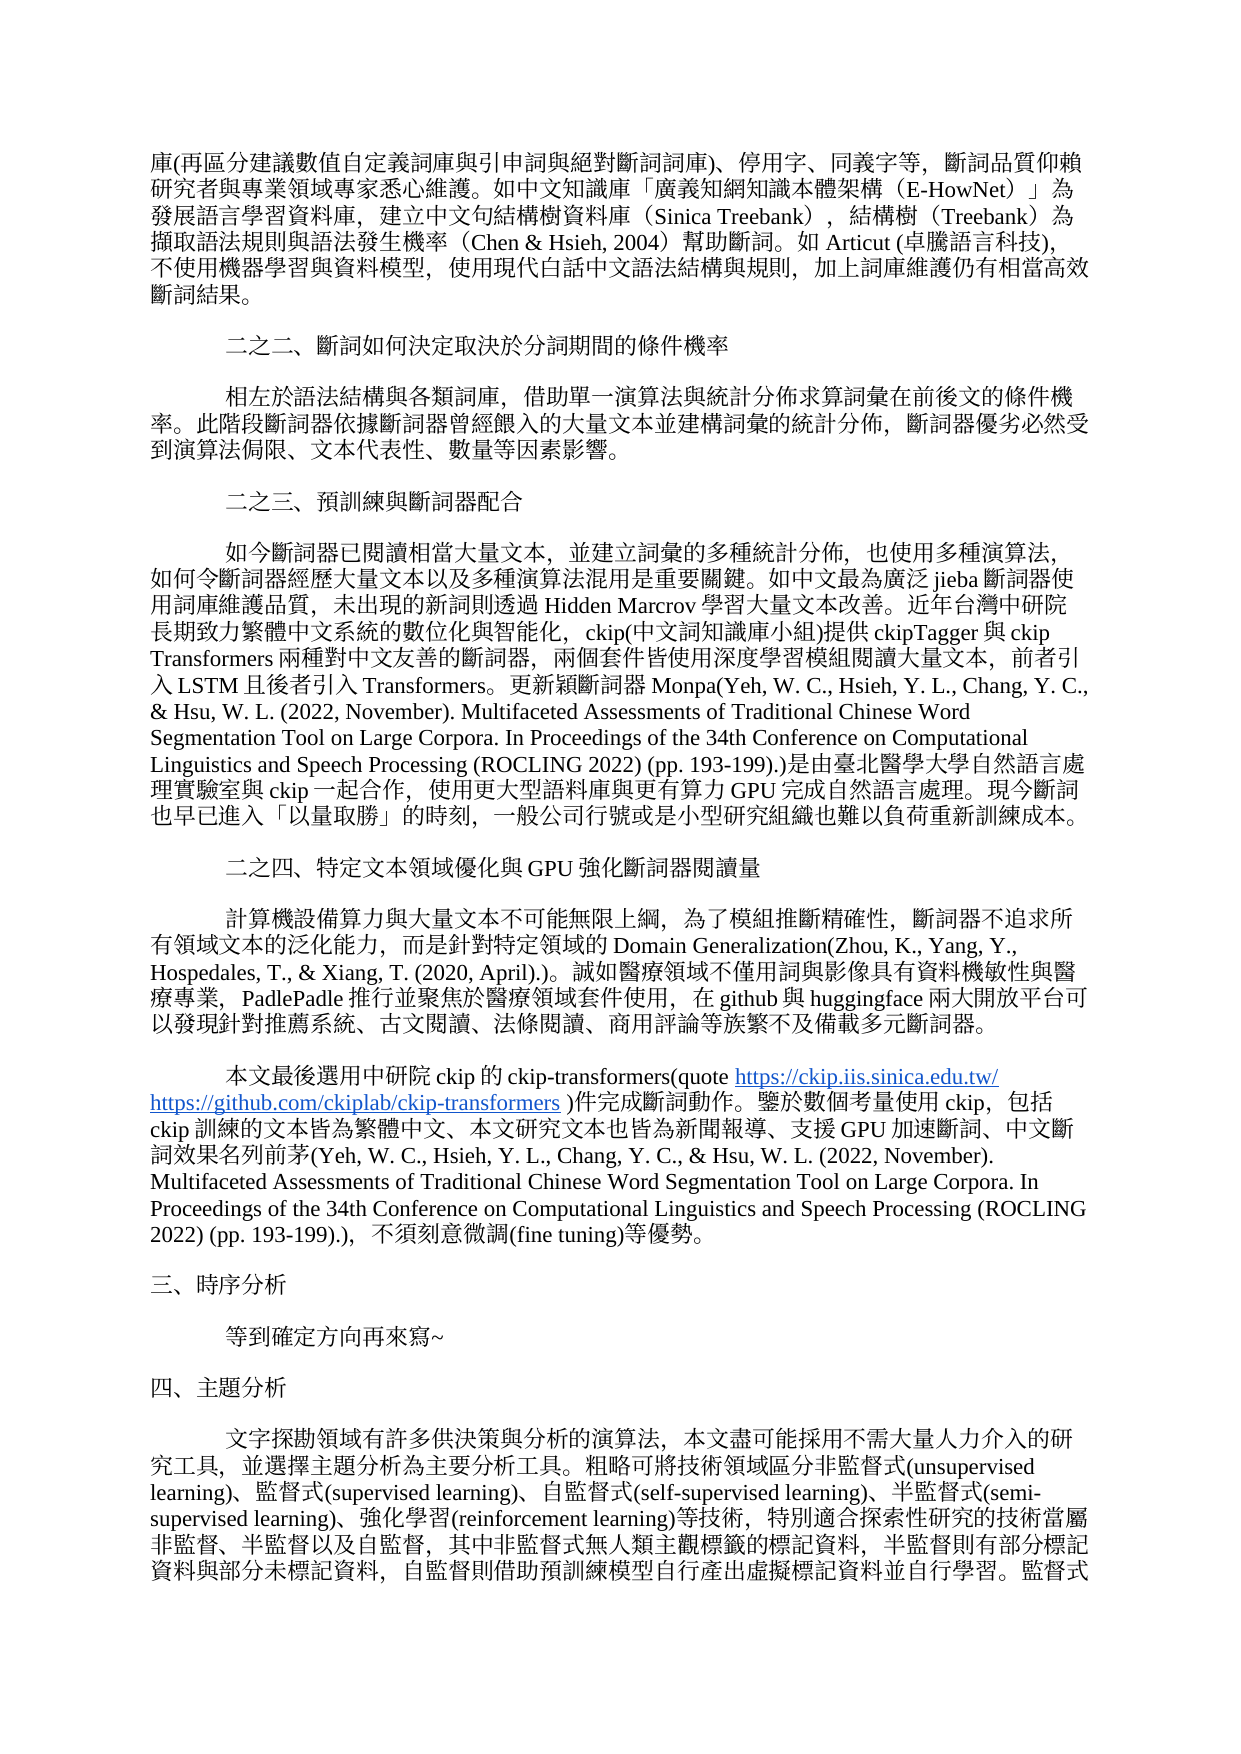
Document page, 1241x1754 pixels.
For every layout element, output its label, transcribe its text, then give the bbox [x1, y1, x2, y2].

text 本文最後選用中研院ckip的ckip-transformers(quote https://ckip.iis.sinica.edu.tw/ https://github.com/ckiplab/ckip-transformers )件完成斷詞動作。鑒於數個考量使用ckip，包括ckip訓練的文本皆為繁體中文、本文研究文本也皆為新聞報導、支援GPU加速斷詞、中文斷詞效果名列前茅(Yeh, W. C., Hsieh, Y. L., Chang, Y. C., & Hsu, W. L. (2022, November). Multifaceted Assessments of Traditional Chinese Word Segmentation Tool on Large Corpora. In Proceedings of the 34th Conference on Computational Linguistics and Speech Processing (ROCLING 2022) (pp. 193-199).)，不須刻意微調(fine tuning)等優勢。 [150, 1063, 1090, 1247]
text 庫(再區分建議數值自定義詞庫與引申詞與絕對斷詞詞庫)、停用字、同義字等，斷詞品質仰賴研究者與專業領域專家悉心維護。如中文知識庫「廣義知網知識本體架構（E-HowNet）」為發展語言學習資料庫，建立中文句結構樹資料庫（Sinica Treebank），結構樹（Treebank）為擷取語法規則與語法發生機率（Chen & Hsieh, 2004）幫助斷詞。如 Articut (卓騰語言科技)，不使用機器學習與資料模型，使用現代白話中文語法結構與規則，加上詞庫維護仍有相當高效斷詞結果。 [150, 150, 1090, 308]
text 文字探勘領域有許多供決策與分析的演算法，本文盡可能採用不需大量人力介入的研究工具，並選擇主題分析為主要分析工具。粗略可將技術領域區分非監督式(unsupervised learning)、監督式(supervised learning)、自監督式(self-supervised learning)、半監督式(semi-supervised learning)、強化學習(reinforcement learning)等技術，特別適合探索性研究的技術當屬非監督、半監督以及自監督，其中非監督式無人類主觀標籤的標記資料，半監督則有部分標記資料與部分未標記資料，自監督則借助預訓練模型自行產出虛擬標記資料並自行學習。監督式 [150, 1426, 1090, 1584]
text 如今斷詞器已閱讀相當大量文本，並建立詞彙的多種統計分佈，也使用多種演算法，如何令斷詞器經歷大量文本以及多種演算法混用是重要關鍵。如中文最為廣泛jieba斷詞器使用詞庫維護品質，未出現的新詞則透過Hidden Marcrov學習大量文本改善。近年台灣中研院長期致力繁體中文系統的數位化與智能化，ckip(中文詞知識庫小組)提供ckipTagger與ckip Transformers兩種對中文友善的斷詞器，兩個套件皆使用深度學習模組閱讀大量文本，前者引入LSTM且後者引入Transformers。更新穎斷詞器Monpa(Yeh, W. C., Hsieh, Y. L., Chang, Y. C., & Hsu, W. L. (2022, November). Multifaceted Assessments of Traditional Chinese Word Segmentation Tool on Large Corpora. In Proceedings of the 34th Conference on Computational Linguistics and Speech Processing (ROCLING 2022) (pp. 193-199).)是由臺北醫學大學自然語言處理實驗室與ckip一起合作，使用更大型語料庫與更有算力GPU完成自然語言處理。現今斷詞也早已進入「以量取勝」的時刻，一般公司行號或是小型研究組織也難以負荷重新訓練成本。 [150, 540, 1090, 830]
text 二之二、斷詞如何決定取決於分詞期間的條件機率 [150, 333, 1090, 359]
text 二之三、預訓練與斷詞器配合 [150, 488, 1090, 515]
text 二之四、特定文本領域優化與GPU強化斷詞器閱讀量 [150, 855, 1090, 881]
text 四、主題分析 [150, 1375, 1090, 1401]
text 相左於語法結構與各類詞庫，借助單一演算法與統計分佈求算詞彙在前後文的條件機率。此階段斷詞器依據斷詞器曾經餵入的大量文本並建構詞彙的統計分佈，斷詞器優劣必然受到演算法侷限、文本代表性、數量等因素影響。 [150, 384, 1090, 463]
text 計算機設備算力與大量文本不可能無限上綱，為了模組推斷精確性，斷詞器不追求所有領域文本的泛化能力，而是針對特定領域的Domain Generalization(Zhou, K., Yang, Y., Hospedales, T., & Xiang, T. (2020, April).)。誠如醫療領域不僅用詞與影像具有資料機敏性與醫療專業，PadlePadle推行並聚焦於醫療領域套件使用，在github與huggingface兩大開放平台可以發現針對推薦系統、古文閱讀、法條閱讀、商用評論等族繁不及備載多元斷詞器。 [150, 906, 1090, 1038]
text 三、時序分析 [150, 1272, 1090, 1299]
text 等到確定方向再來寫~ [150, 1324, 1090, 1350]
